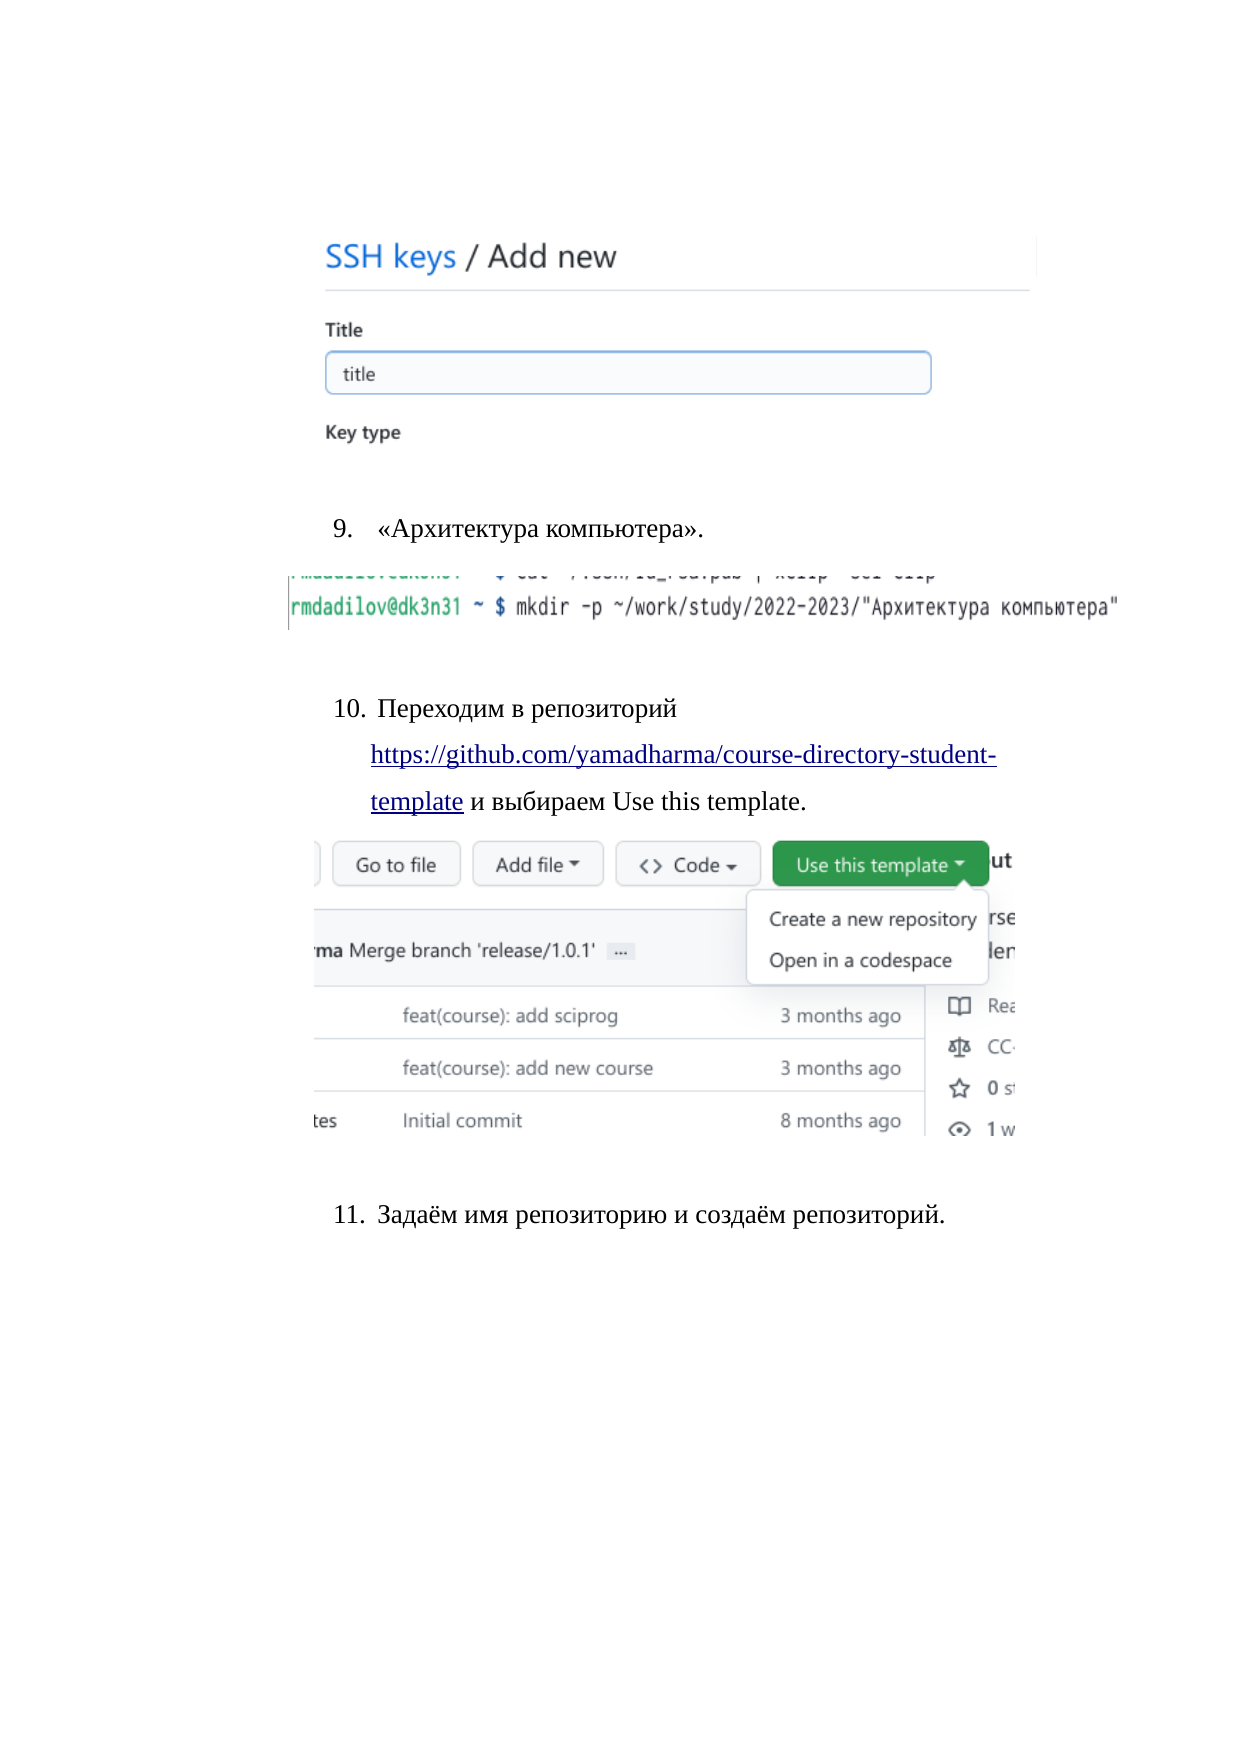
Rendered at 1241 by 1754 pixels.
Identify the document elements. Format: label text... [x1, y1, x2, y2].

picture [295, 236, 1037, 450]
picture [288, 583, 1140, 630]
picture [314, 831, 1015, 1136]
list «Архитектура компьютера». [333, 512, 1033, 543]
list Задаём имя репозиторию и создаём репозиторий. [333, 1198, 1033, 1229]
list Переходим в репозиторий https://github.com/yamadharma/course-directory-student-template и выбираем Use this template. [333, 692, 1033, 816]
